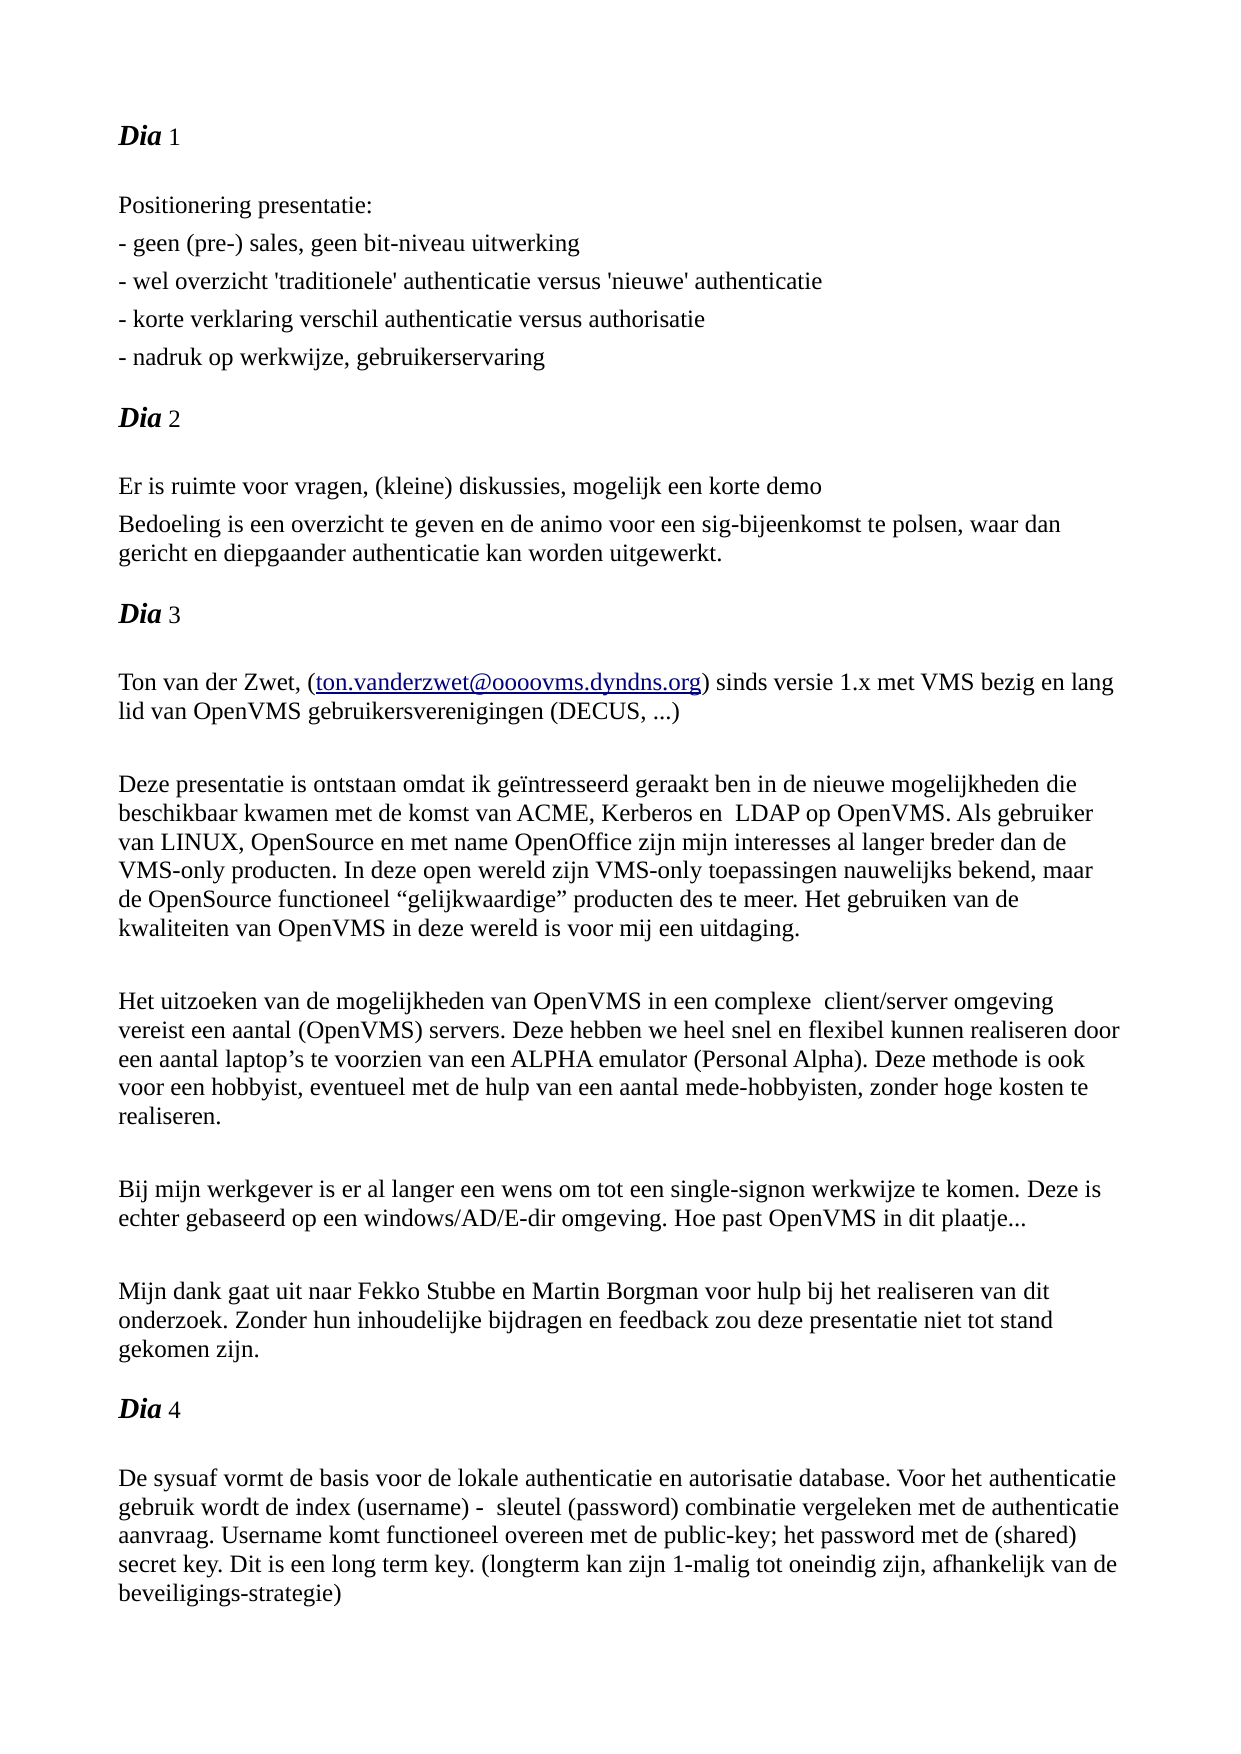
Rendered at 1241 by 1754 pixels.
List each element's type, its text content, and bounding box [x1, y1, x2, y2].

text Dia 4 [118, 1391, 1122, 1425]
list - nadruk op werkwijze, gebruikerservaring [118, 342, 1122, 371]
text Dia 3 [118, 596, 1122, 629]
text - korte verklaring verschil authenticatie versus authorisatie [118, 304, 1122, 333]
text - wel overzicht 'traditionele' authenticatie versus 'nieuwe' authenticatie [118, 266, 1122, 295]
text De sysuaf vormt de basis voor de lokale authenticatie en autorisatie database. Voor het authenticatie gebruik wordt de index (username) - sleutel (password) combinatie vergeleken met de authenticatie aanvraag. Username komt functioneel overeen met de public-key; het password met de (shared) secret key. Dit is een long term key. (longterm kan zijn 1-malig tot oneindig zijn, afhankelijk van de beveiligings-strategie) [118, 1463, 1122, 1607]
text Mijn dank gaat uit naar Fekko Stubbe en Martin Borgman voor hulp bij het realiseren van dit onderzoek. Zonder hun inhoudelijke bijdragen en feedback zou deze presentatie niet tot stand gekomen zijn. [118, 1276, 1122, 1362]
text Bij mijn werkgever is er al langer een wens om tot een single-signon werkwijze te komen. Deze is echter gebaseerd op een windows/AD/E-dir omgeving. Hoe past OpenVMS in dit plaatje... [118, 1174, 1122, 1232]
text Bedoeling is een overzicht te geven en de animo voor een sig-bijeenkomst te polsen, waar dan gericht en diepgaander authenticatie kan worden uitgewerkt. [118, 509, 1122, 567]
text Dia 2 [118, 400, 1122, 433]
text Het uitzoeken van de mogelijkheden van OpenVMS in een complexe client/server omgeving vereist een aantal (OpenVMS) servers. Deze hebben we heel snel en flexibel kunnen realiseren door een aantal laptop’s te voorzien van een ALPHA emulator (Personal Alpha). Deze methode is ook voor een hobbyist, eventueel met de hulp van een aantal mede-hobbyisten, zonder hoge kosten te realiseren. [118, 986, 1122, 1130]
text Deze presentatie is ontstaan omdat ik geïntresseerd geraakt ben in de nieuwe mogelijkheden die beschikbaar kwamen met de komst van ACME, Kerberos en LDAP op OpenVMS. Als gebruiker van LINUX, OpenSource en met name OpenOffice zijn mijn interesses al langer breder dan de VMS-only producten. In deze open wereld zijn VMS-only toepassingen nauwelijks bekend, maar de OpenSource functioneel “gelijkwaardige” producten des te meer. Het gebruiken van de kwaliteiten van OpenVMS in deze wereld is voor mij een uitdaging. [118, 769, 1122, 942]
text - geen (pre-) sales, geen bit-niveau uitwerking [118, 228, 1122, 257]
text Er is ruimte voor vragen, (kleine) diskussies, mogelijk een korte demo [118, 471, 1122, 500]
text Dia 1 [118, 118, 1122, 152]
text Ton van der Zwet, (ton.vanderzwet@oooovms.dyndns.org) sinds versie 1.x met VMS bezig en lang lid van OpenVMS gebruikersverenigingen (DECUS, ...) [118, 667, 1122, 725]
text Positionering presentatie: [118, 190, 1122, 218]
